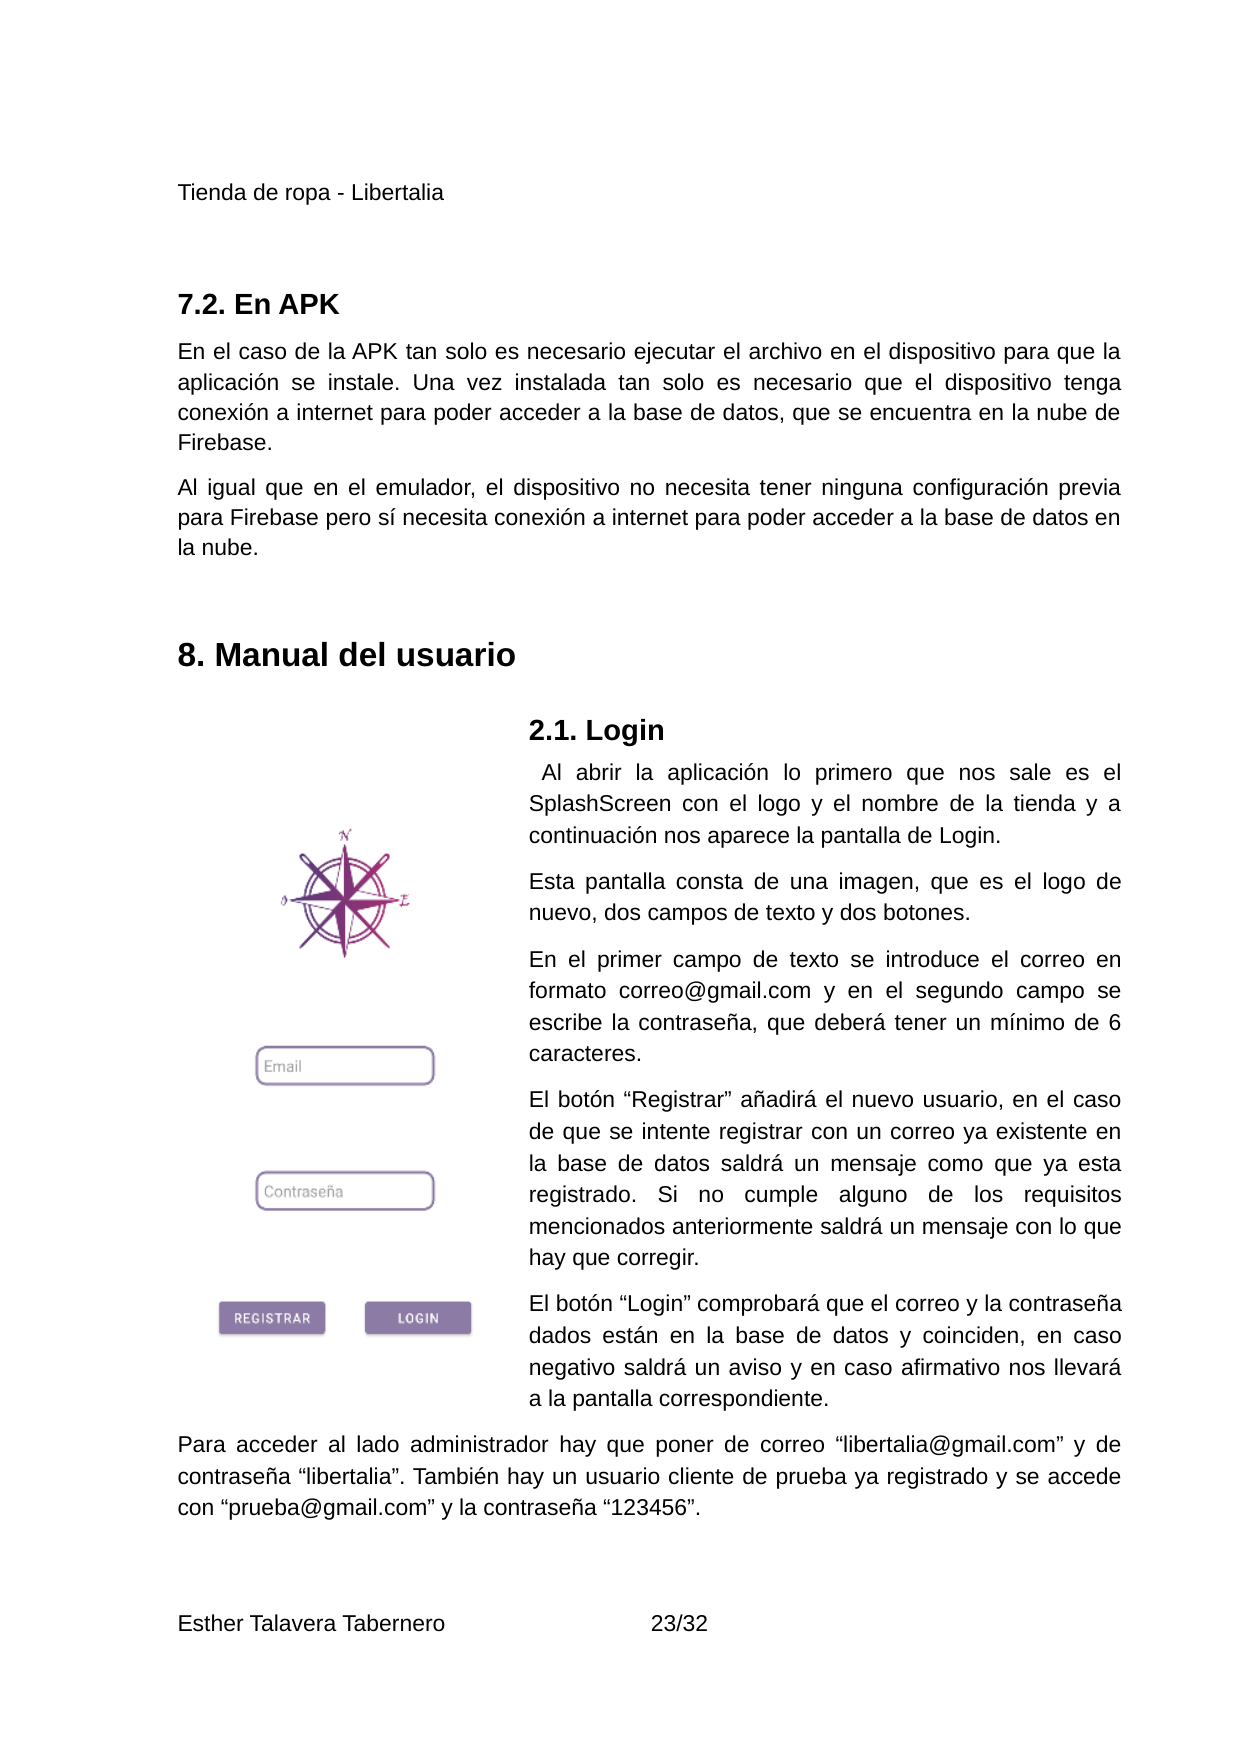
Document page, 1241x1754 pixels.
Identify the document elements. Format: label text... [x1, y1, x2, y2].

subtitle 8. Manual del usuario [177, 635, 1122, 673]
text Para acceder al lado administrador hay que poner de correo “libertalia@gmail.com” y de contraseña “libertalia”. También hay un usuario cliente de prueba ya registrado y se accede con “prueba@gmail.com” y la contraseña “123456”. [177, 1431, 1122, 1521]
text Al abrir la aplicación lo primero que nos sale es el SplashScreen con el logo y el nombre de la tienda y a continuación nos aparece la pantalla de Login. [529, 758, 1122, 848]
text El botón “Login” comprobará que el correo y la contraseña dados están en la base de datos y coinciden, en caso negativo saldrá un aviso y en caso afirmativo nos llevará a la pantalla correspondiente. [529, 1290, 1122, 1411]
text En el caso de la APK tan solo es necesario ejecutar el archivo en el dispositivo para que la aplicación se instale. Una vez instalada tan solo es necesario que el dispositivo tenga conexión a internet para poder acceder a la base de datos, que se encuentra en la nube de Firebase. [177, 338, 1122, 455]
subtitle 2.1. Login [164, 694, 1122, 1420]
text En el primer campo de texto se introduce el correo en formato correo@gmail.com y en el segundo campo se escribe la contraseña, que deberá tener un mínimo de 6 caracteres. [529, 946, 1122, 1067]
text El botón “Registrar” añadirá el nuevo usuario, en el caso de que se intente registrar con un correo ya existente en la base de datos saldrá un mensaje como que ya esta registrado. Si no cumple alguno de los requisitos mencionados anteriormente saldrá un mensaje con lo que hay que corregir. [529, 1086, 1122, 1271]
text Al igual que en el emulador, el dispositivo no necesita tener ninguna configuración previa para Firebase pero sí necesita conexión a internet para poder acceder a la base de datos en la nube. [177, 474, 1122, 561]
text Esta pantalla consta de una imagen, que es el logo de nuevo, dos campos de texto y dos botones. [529, 868, 1122, 926]
subtitle 7.2. En APK [177, 287, 1122, 321]
picture [181, 711, 512, 1403]
